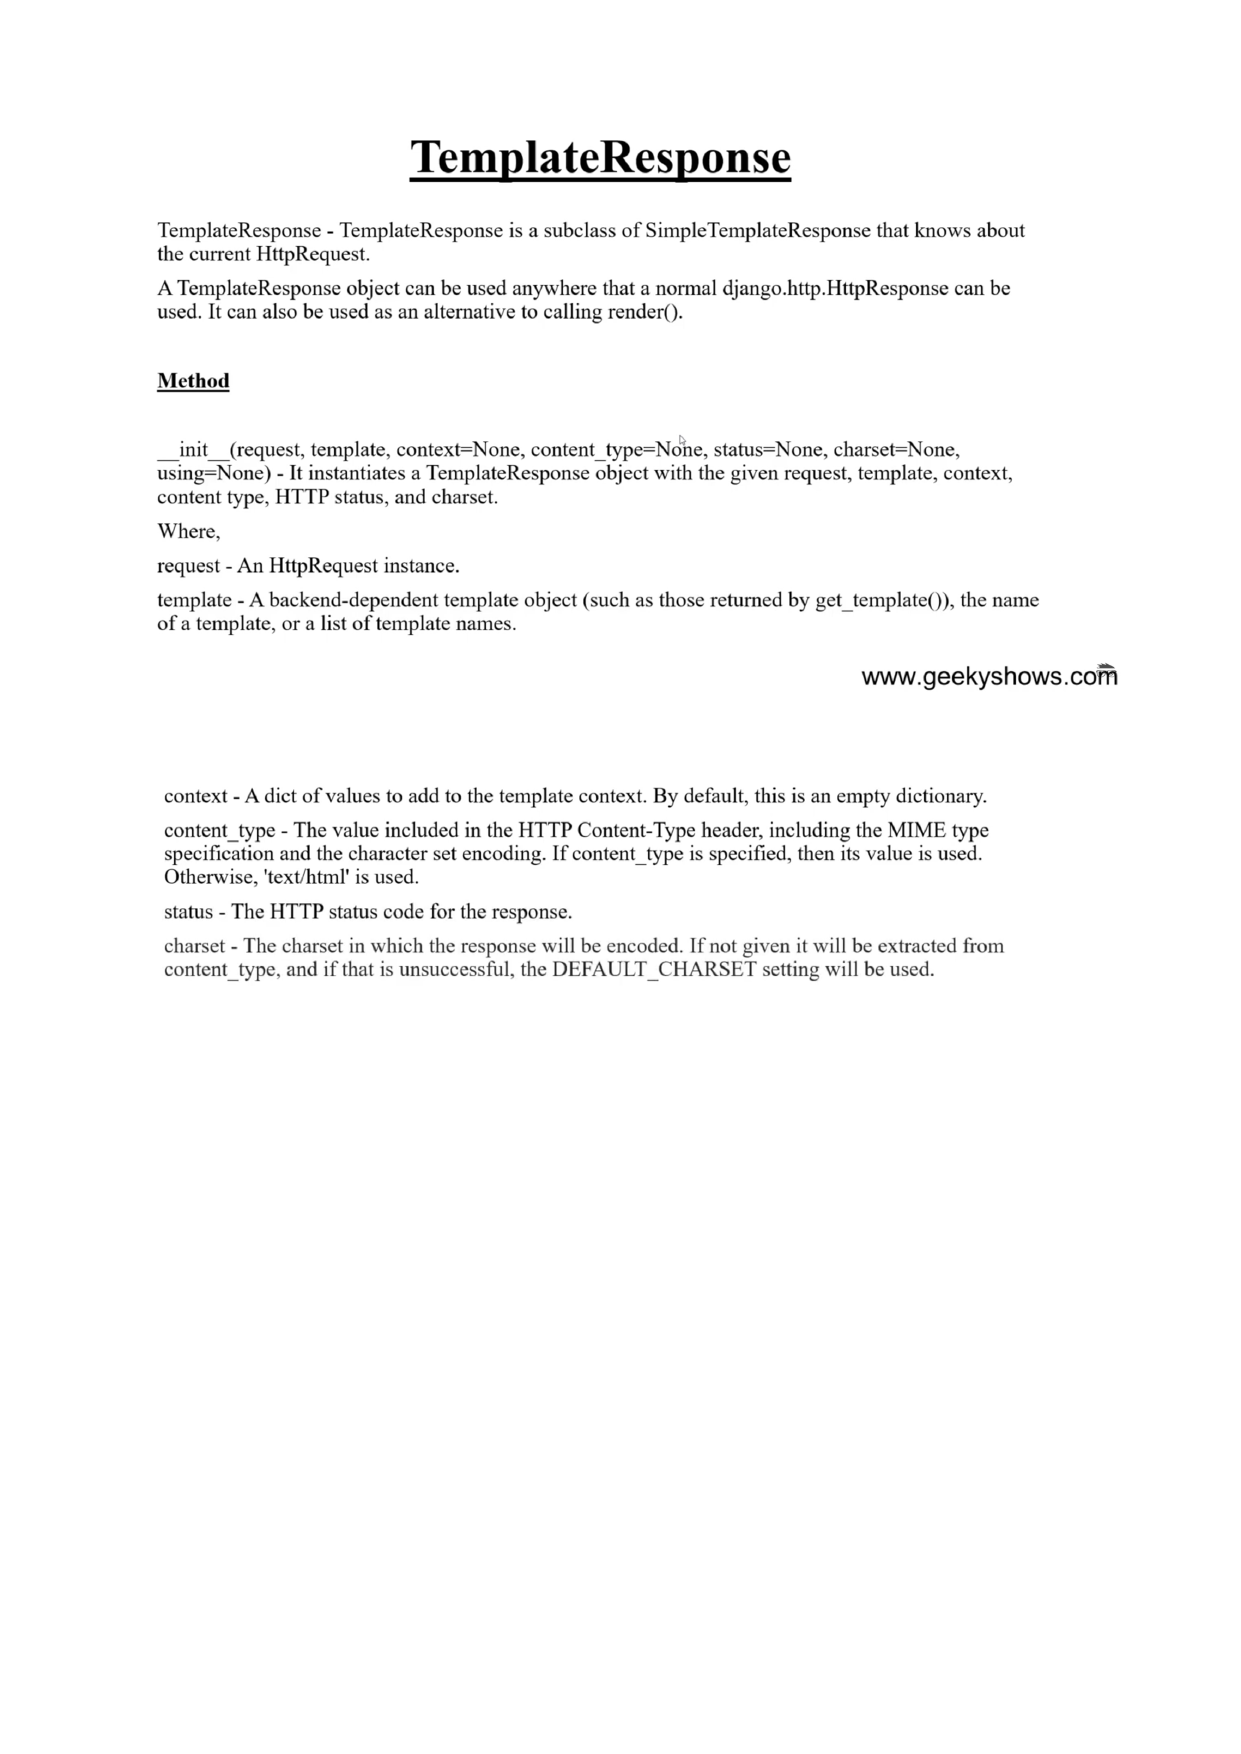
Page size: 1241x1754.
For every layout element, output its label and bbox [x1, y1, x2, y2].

picture [118, 753, 1123, 986]
picture [118, 118, 1123, 692]
